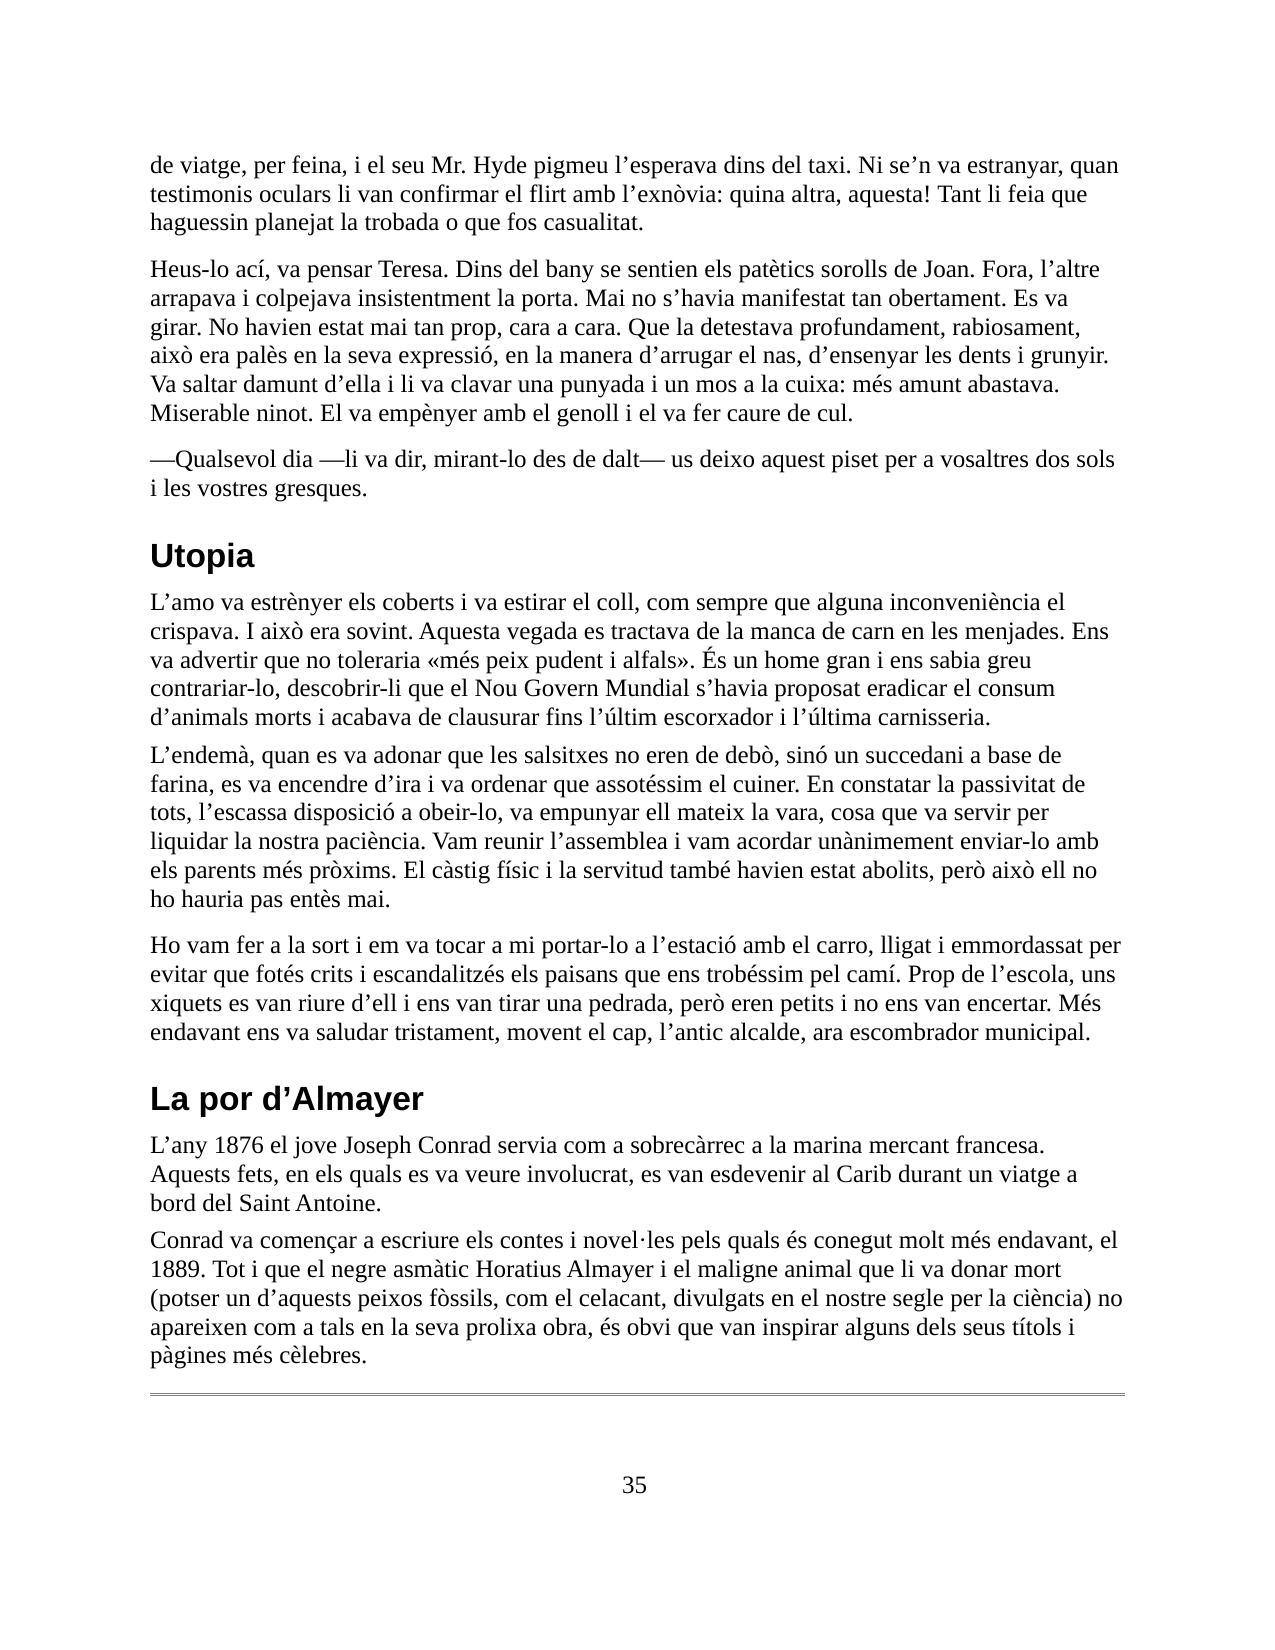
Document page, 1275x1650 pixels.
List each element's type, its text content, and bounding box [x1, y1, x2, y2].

text de viatge, per feina, i el seu Mr. Hyde pigmeu l’esperava dins del taxi. Ni se’n va estranyar, quan testimonis oculars li van confirmar el flirt amb l’exnòvia: quina altra, aquesta! Tant li feia que haguessin planejat la trobada o que fos casualitat. [150, 150, 1125, 236]
text L’any 1876 el jove Joseph Conrad servia com a sobrecàrrec a la marina mercant francesa. Aquests fets, en els quals es va veure involucrat, es van esdevenir al Carib durant un viatge a bord del Saint Antoine. [150, 1130, 1125, 1217]
text L’amo va estrènyer els coberts i va estirar el coll, com sempre que alguna inconveniència el crispava. I això era sovint. Aquesta vegada es tractava de la manca de carn en les menjades. Ens va advertir que no toleraria «més peix pudent i alfals». És un home gran i ens sabia greu contrariar-lo, descobrir-li que el Nou Govern Mundial s’havia proposat eradicar el consum d’animals morts i acabava de clausurar fins l’últim escorxador i l’última carnisseria. [150, 587, 1125, 731]
subtitle La por d’Almayer [150, 1079, 1125, 1118]
text Ho vam fer a la sort i em va tocar a mi portar-lo a l’estació amb el carro, lligat i emmordassat per evitar que fotés crits i escandalitzés els paisans que ens trobéssim pel camí. Prop de l’escola, uns xiquets es van riure d’ell i ens van tirar una pedrada, però eren petits i no ens van encertar. Més endavant ens va saludar tristament, movent el cap, l’antic alcalde, ara escombrador municipal. [150, 930, 1125, 1045]
subtitle Utopia [150, 536, 1125, 575]
text Heus-lo ací, va pensar Teresa. Dins del bany se sentien els patètics sorolls de Joan. Fora, l’altre arrapava i colpejava insistentment la porta. Mai no s’havia manifestat tan obertament. Es va girar. No havien estat mai tan prop, cara a cara. Que la detestava profundament, rabiosament, això era palès en la seva expressió, en la manera d’arrugar el nas, d’ensenyar les dents i grunyir. Va saltar damunt d’ella i li va clavar una punyada i un mos a la cuixa: més amunt abastava. Miserable ninot. El va empènyer amb el genoll i el va fer caure de cul. [150, 254, 1125, 427]
text Conrad va començar a escriure els contes i novel·les pels quals és conegut molt més endavant, el 1889. Tot i que el negre asmàtic Horatius Almayer i el maligne animal que li va donar mort (potser un d’aquests peixos fòssils, com el celacant, divulgats en el nostre segle per la ciència) no apareixen com a tals en la seva prolixa obra, és obvi que van inspirar alguns dels seus títols i pàgines més cèlebres. [150, 1226, 1125, 1369]
text L’endemà, quan es va adonar que les salsitxes no eren de debò, sinó un succedani a base de farina, es va encendre d’ira i va ordenar que assotéssim el cuiner. En constatar la passivitat de tots, l’escassa disposició a obeir-lo, va empunyar ell mateix la vara, cosa que va servir per liquidar la nostra paciència. Vam reunir l’assemblea i vam acordar unànimement enviar-lo amb els parents més pròxims. El càstig físic i la servitud també havien estat abolits, però això ell no ho hauria pas entès mai. [150, 740, 1125, 912]
text —Qualsevol dia —li va dir, mirant-lo des de dalt— us deixo aquest piset per a vosaltres dos sols i les vostres gresques. [150, 444, 1125, 502]
